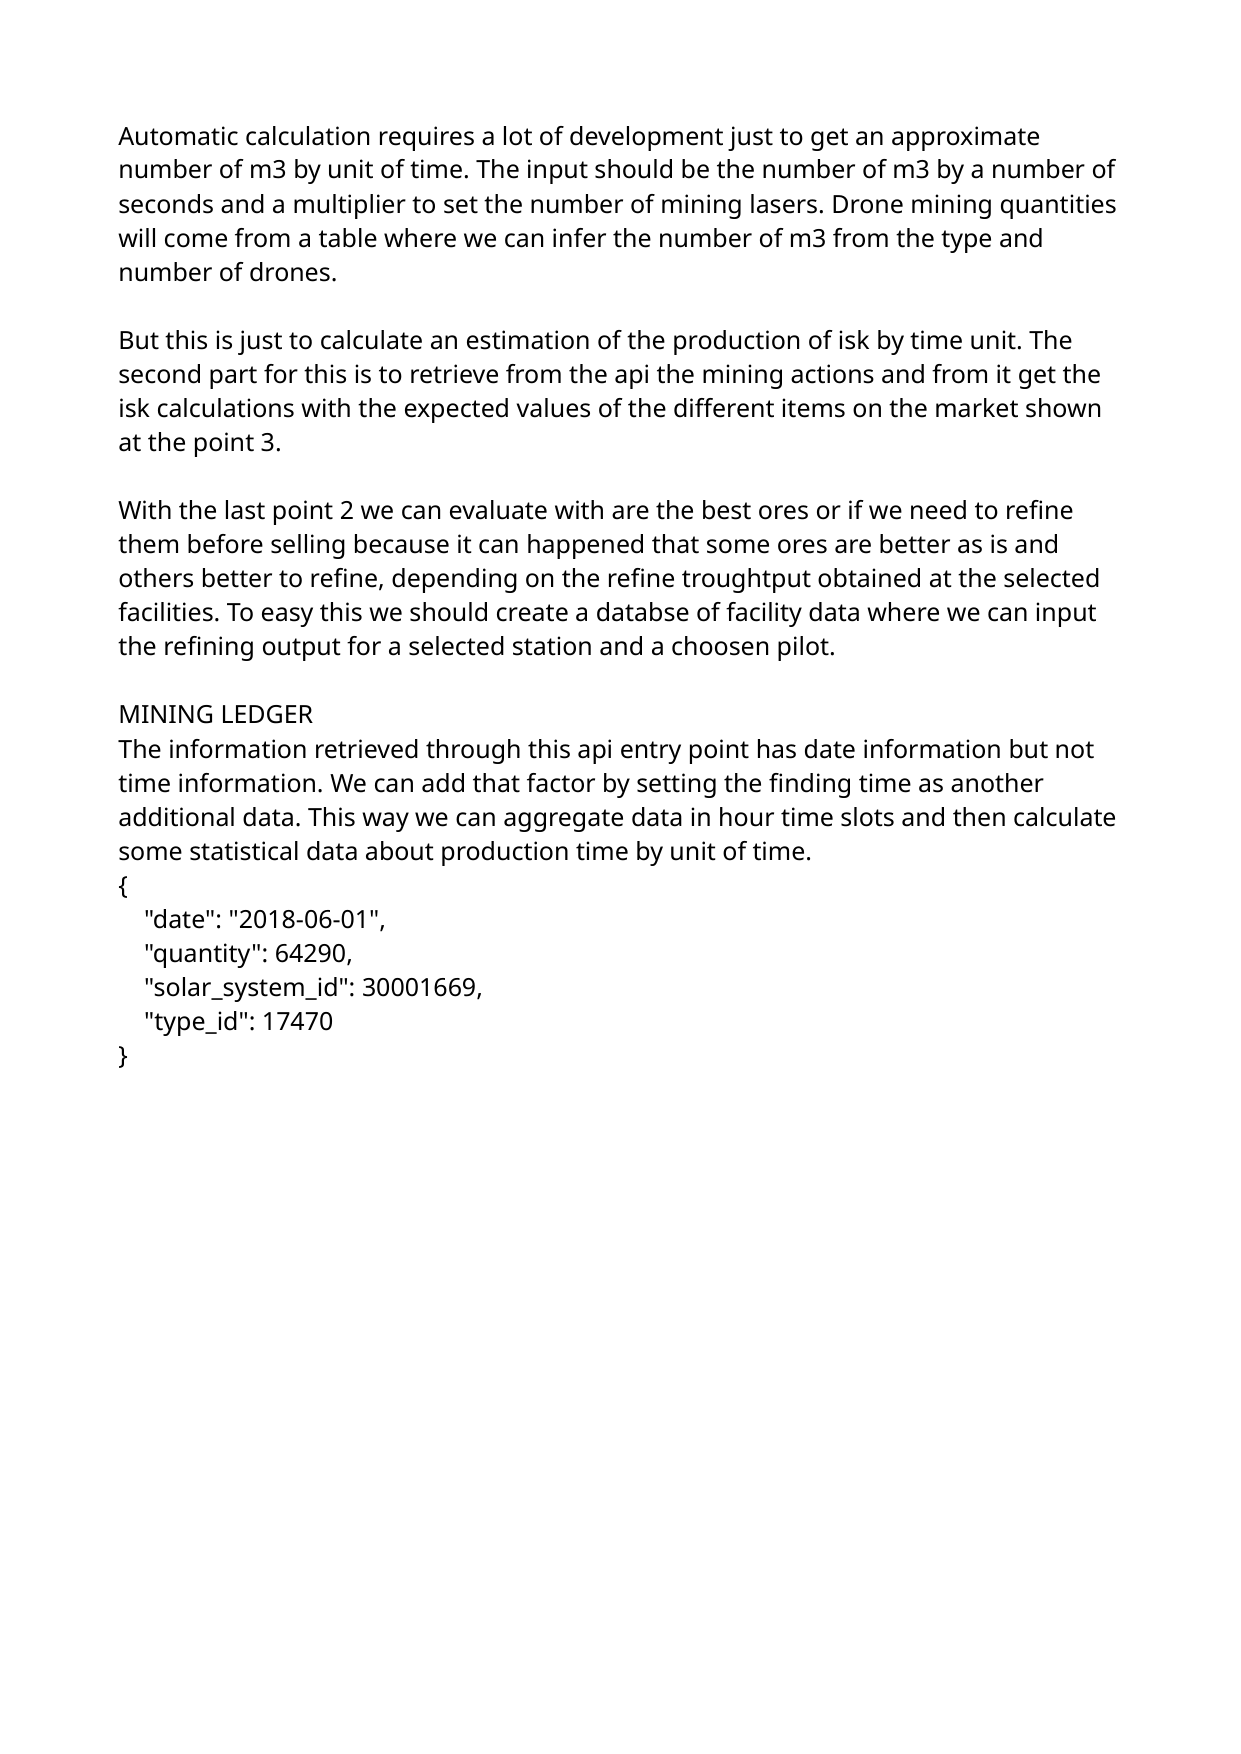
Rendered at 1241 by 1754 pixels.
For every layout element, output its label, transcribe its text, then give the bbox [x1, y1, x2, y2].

text } [118, 1038, 1122, 1072]
text "solar_system_id": 30001669, [118, 970, 1122, 1004]
text The information retrieved through this api entry point has date information but not time information. We can add that factor by setting the finding time as another additional data. This way we can aggregate data in hour time slots and then calculate some statistical data about production time by unit of time. [118, 731, 1122, 867]
text "type_id": 17470 [118, 1004, 1122, 1038]
text { [118, 867, 1122, 902]
text Automatic calculation requires a lot of development just to get an approximate number of m3 by unit of time. The input should be the number of m3 by a number of seconds and a multiplier to set the number of mining lasers. Drone mining quantities will come from a table where we can infer the number of m3 from the type and number of drones. [118, 118, 1122, 288]
text "date": "2018-06-01", [118, 902, 1122, 936]
text "quantity": 64290, [118, 936, 1122, 970]
text MINING LEDGER [118, 697, 1122, 731]
text With the last point 2 we can evaluate with are the best ores or if we need to refine them before selling because it can happened that some ores are better as is and others better to refine, depending on the refine troughtput obtained at the selected facilities. To easy this we should create a databse of facility data where we can input the refining output for a selected station and a choosen pilot. [118, 493, 1122, 663]
text But this is just to calculate an estimation of the production of isk by time unit. The second part for this is to retrieve from the api the mining actions and from it get the isk calculations with the expected values of the different items on the market shown at the point 3. [118, 322, 1122, 459]
